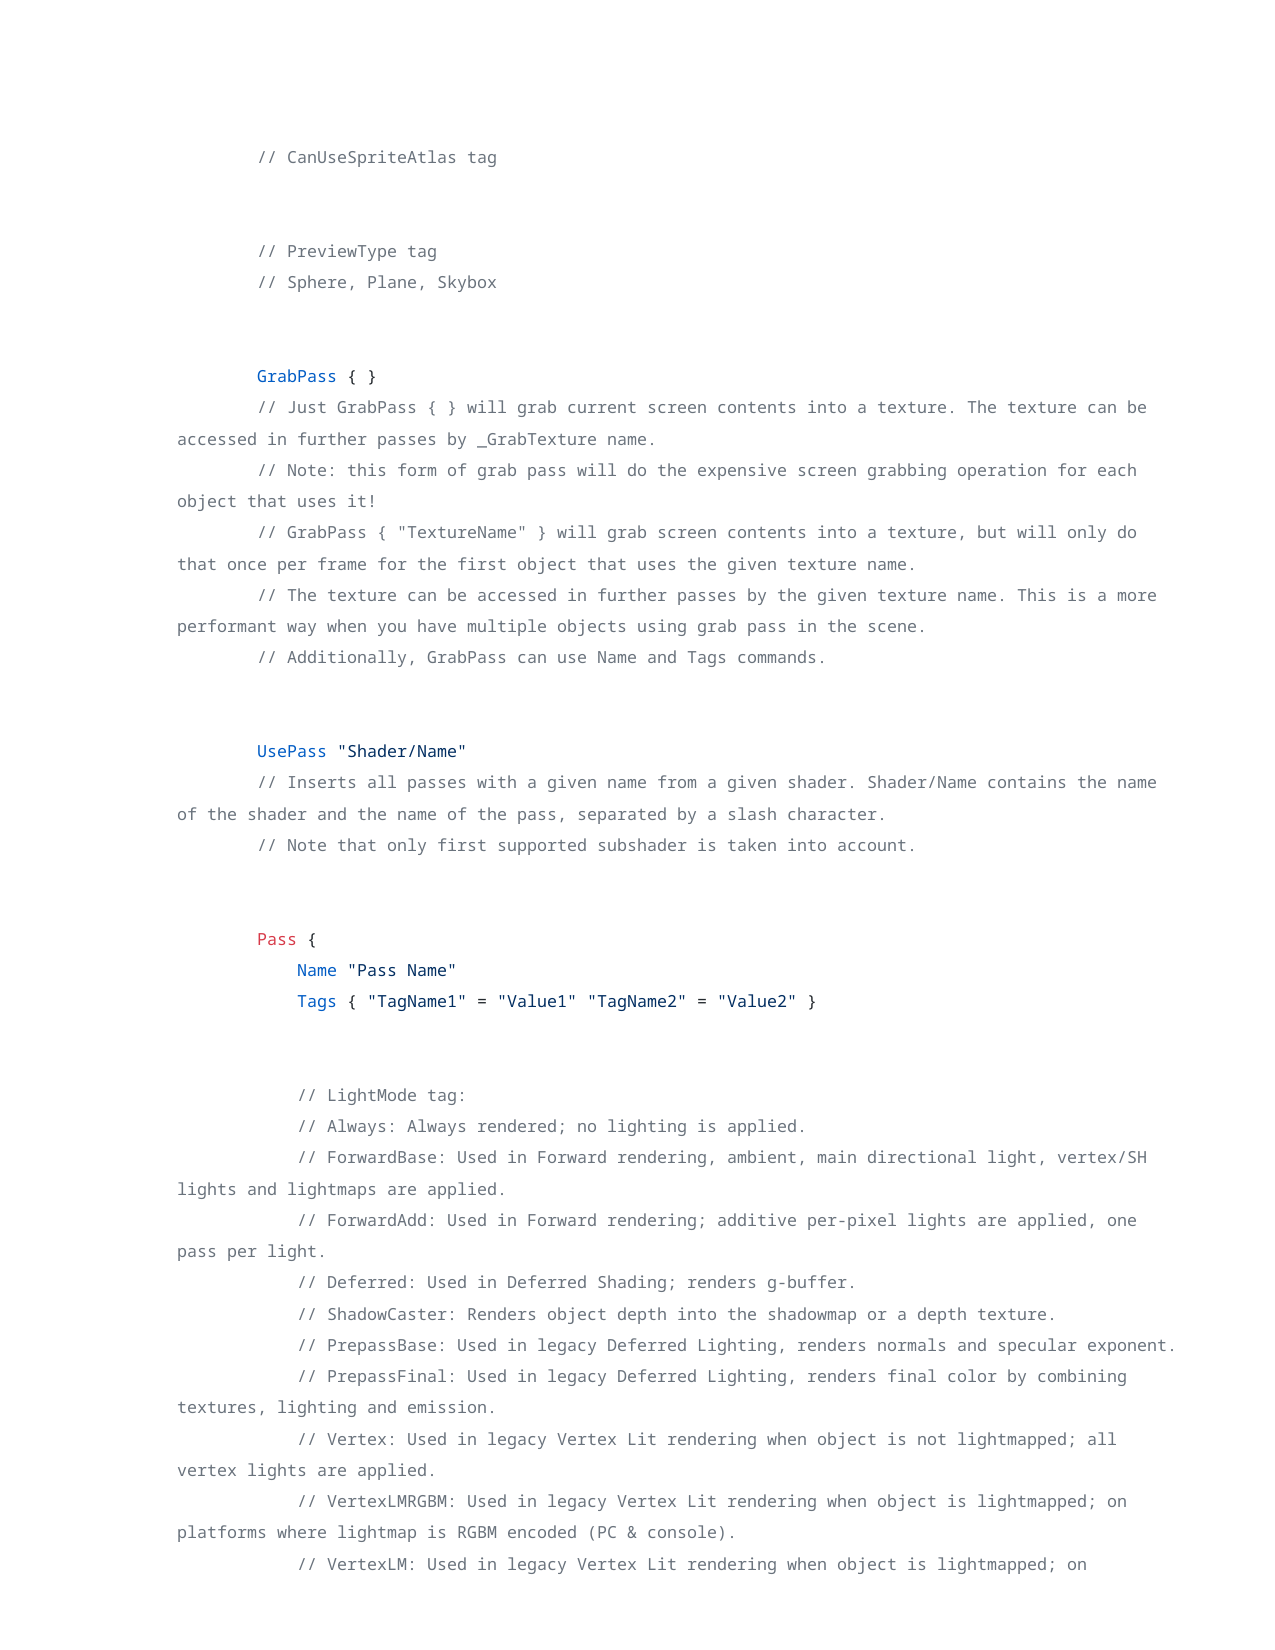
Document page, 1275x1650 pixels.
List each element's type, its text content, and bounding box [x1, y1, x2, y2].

table_cell [75, 138, 161, 169]
table_cell // LightMode tag: [161, 1075, 1200, 1106]
table_cell [75, 356, 161, 387]
table_cell // PreviewType tag [161, 231, 1200, 262]
table_cell // ShadowCaster: Renders object depth into the shadowmap or a depth texture. [161, 1294, 1200, 1325]
table_cell // PrepassFinal: Used in legacy Deferred Lighting, renders final color by combining textures, lighting and emission. [161, 1356, 1200, 1419]
table_cell GrabPass { } [161, 356, 1200, 387]
table_cell // PrepassBase: Used in legacy Deferred Lighting, renders normals and specular exponent. [161, 1325, 1200, 1356]
table_cell [75, 1419, 161, 1481]
table_cell [75, 388, 161, 450]
table_cell [161, 856, 1200, 919]
table_cell [75, 981, 161, 1012]
table_cell [161, 669, 1200, 731]
table_cell [75, 763, 161, 825]
table_cell [161, 169, 1200, 231]
table_cell [75, 575, 161, 637]
table_cell [161, 294, 1200, 356]
table_cell [75, 950, 161, 981]
table_cell [75, 1294, 161, 1325]
table_cell // Note: this form of grab pass will do the expensive screen grabbing operation for each object that uses it! [161, 450, 1200, 512]
table_cell [75, 1481, 161, 1544]
table_cell [75, 825, 161, 856]
table_cell [75, 1013, 161, 1075]
table_cell // VertexLMRGBM: Used in legacy Vertex Lit rendering when object is lightmapped; on platforms where lightmap is RGBM encoded (PC & console). [161, 1481, 1200, 1544]
table_cell Pass { [161, 919, 1200, 950]
table_cell [161, 75, 1200, 137]
table_cell [75, 1325, 161, 1356]
table_cell // ForwardAdd: Used in Forward rendering; additive per-pixel lights are applied, one pass per light. [161, 1200, 1200, 1262]
table_cell Name "Pass Name" [161, 950, 1200, 981]
table_cell // VertexLM: Used in legacy Vertex Lit rendering when object is lightmapped; on [161, 1544, 1200, 1575]
table_cell [75, 294, 161, 356]
table_cell [75, 669, 161, 731]
table_cell [75, 169, 161, 231]
table_cell [75, 1263, 161, 1294]
table_cell [75, 919, 161, 950]
table_cell // CanUseSpriteAtlas tag [161, 138, 1200, 169]
table_cell [75, 1138, 161, 1200]
table_cell [161, 1013, 1200, 1075]
table_cell Tags { "TagName1" = "Value1" "TagName2" = "Value2" } [161, 981, 1200, 1012]
table_cell // GrabPass { "TextureName" } will grab screen contents into a texture, but will only do that once per frame for the first object that uses the given texture name. [161, 513, 1200, 575]
table_cell [75, 1356, 161, 1419]
table_cell // Vertex: Used in legacy Vertex Lit rendering when object is not lightmapped; all vertex lights are applied. [161, 1419, 1200, 1481]
table_cell UsePass "Shader/Name" [161, 731, 1200, 762]
table_cell [75, 1544, 161, 1575]
table_cell // Additionally, GrabPass can use Name and Tags commands. [161, 638, 1200, 669]
table_cell // Just GrabPass { } will grab current screen contents into a texture. The texture can be accessed in further passes by _GrabTexture name. [161, 388, 1200, 450]
table_cell // Note that only first supported subshader is taken into account. [161, 825, 1200, 856]
table_cell // ForwardBase: Used in Forward rendering, ambient, main directional light, vertex/SH lights and lightmaps are applied. [161, 1138, 1200, 1200]
table_cell [75, 1106, 161, 1137]
table_cell [75, 75, 161, 137]
table_cell [75, 263, 161, 294]
table_cell [75, 231, 161, 262]
table_cell [75, 731, 161, 762]
table_cell // Sphere, Plane, Skybox [161, 263, 1200, 294]
table_cell [75, 1075, 161, 1106]
table_cell // Always: Always rendered; no lighting is applied. [161, 1106, 1200, 1137]
table_cell // Inserts all passes with a given name from a given shader. Shader/Name contains the name of the shader and the name of the pass, separated by a slash character. [161, 763, 1200, 825]
table_cell [75, 1200, 161, 1262]
table_cell // Deferred: Used in Deferred Shading; renders g-buffer. [161, 1263, 1200, 1294]
table_cell [75, 856, 161, 919]
table_cell [75, 513, 161, 575]
table_cell [75, 638, 161, 669]
table_cell // The texture can be accessed in further passes by the given texture name. This is a more performant way when you have multiple objects using grab pass in the scene. [161, 575, 1200, 637]
table_cell [75, 450, 161, 512]
